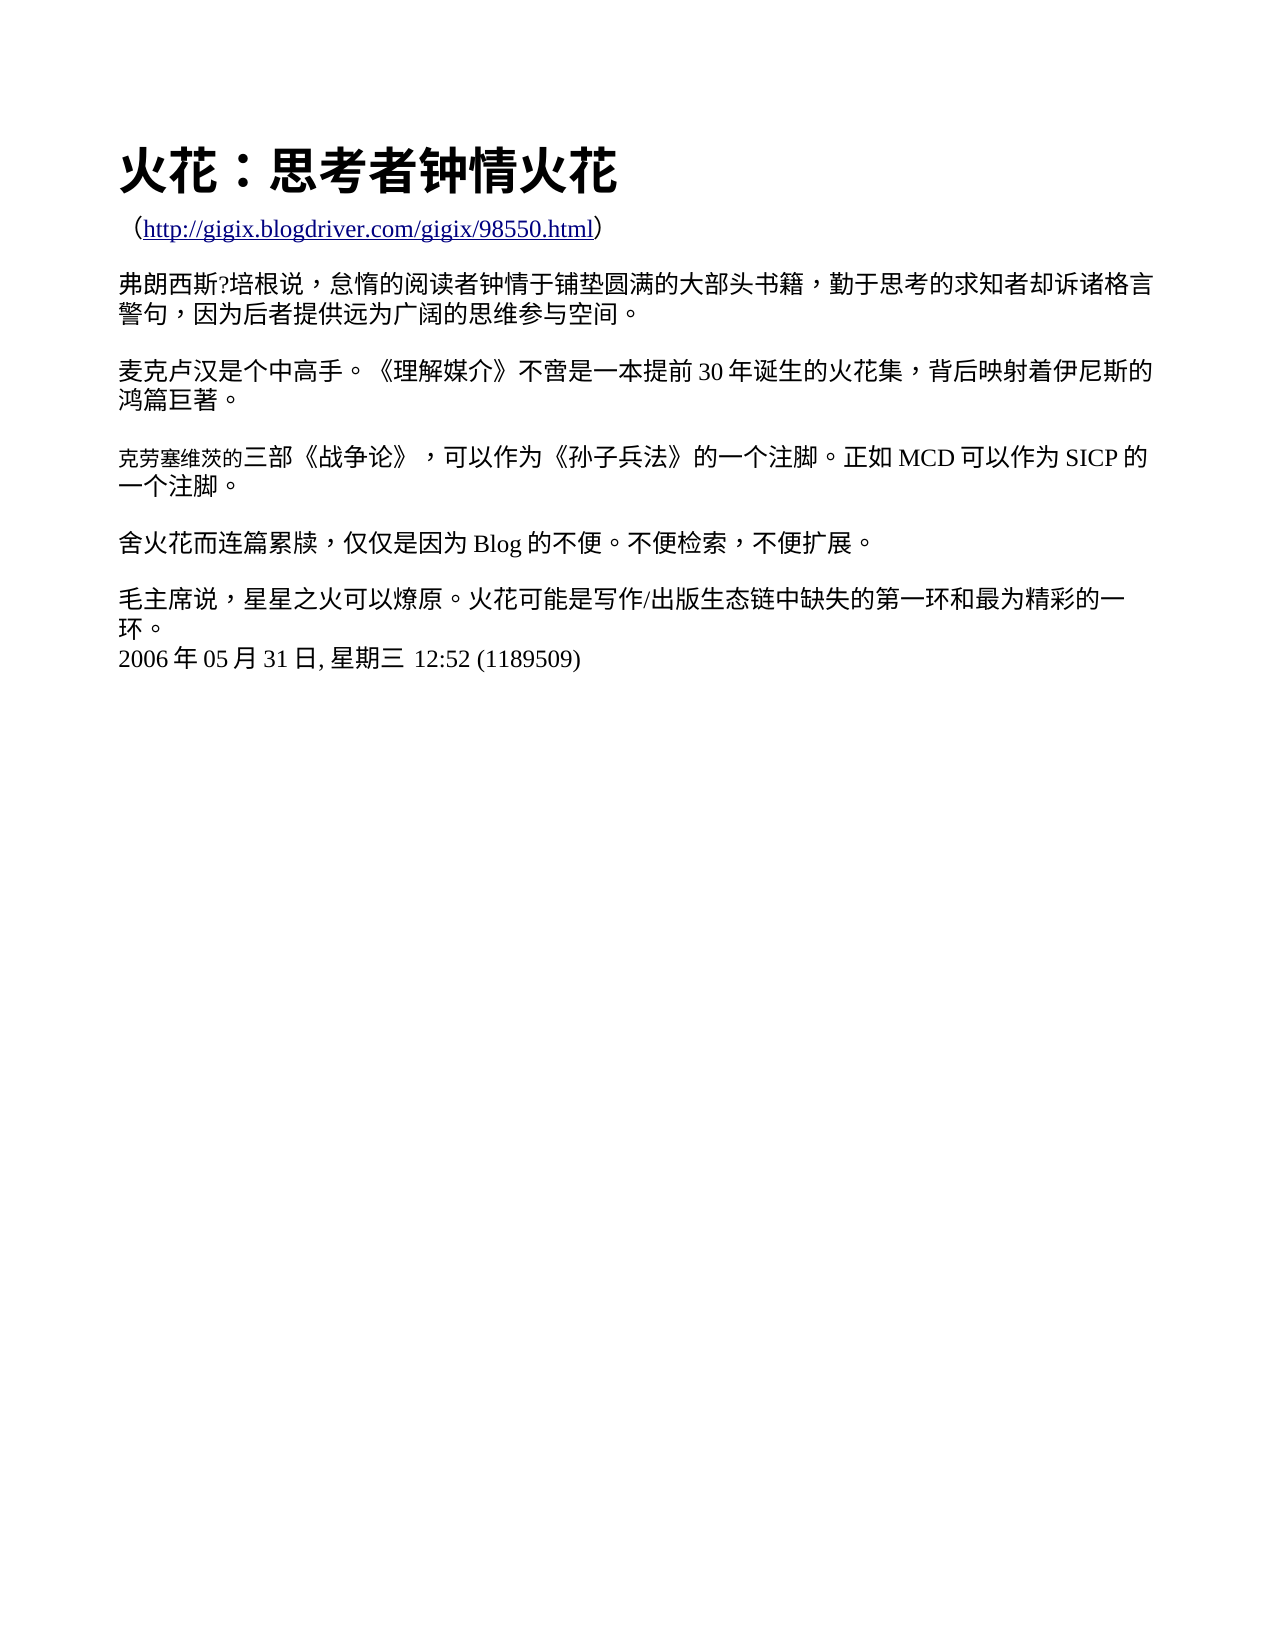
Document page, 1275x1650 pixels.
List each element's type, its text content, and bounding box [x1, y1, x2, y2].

text 2006年05月31日, 星期三 12:52 (1189509) [118, 644, 1157, 673]
subtitle 火花：思考者钟情火花 [118, 143, 1157, 201]
text （http://gigix.blogdriver.com/gigix/98550.html） 弗朗西斯?培根说，怠惰的阅读者钟情于铺垫圆满的大部头书籍，勤于思考的求知者却诉诸格言警句，因为后者提供远为广阔的思维参与空间。 麦克卢汉是个中高手。《理解媒介》不啻是一本提前30年诞生的火花集，背后映射着伊尼斯的鸿篇巨著。 克劳塞维茨的三部《战争论》，可以作为《孙子兵法》的一个注脚。正如MCD可以作为SICP的一个注脚。 舍火花而连篇累牍，仅仅是因为Blog的不便。不便检索，不便扩展。 毛主席说，星星之火可以燎原。火花可能是写作/出版生态链中缺失的第一环和最为精彩的一环。 [118, 214, 1157, 644]
